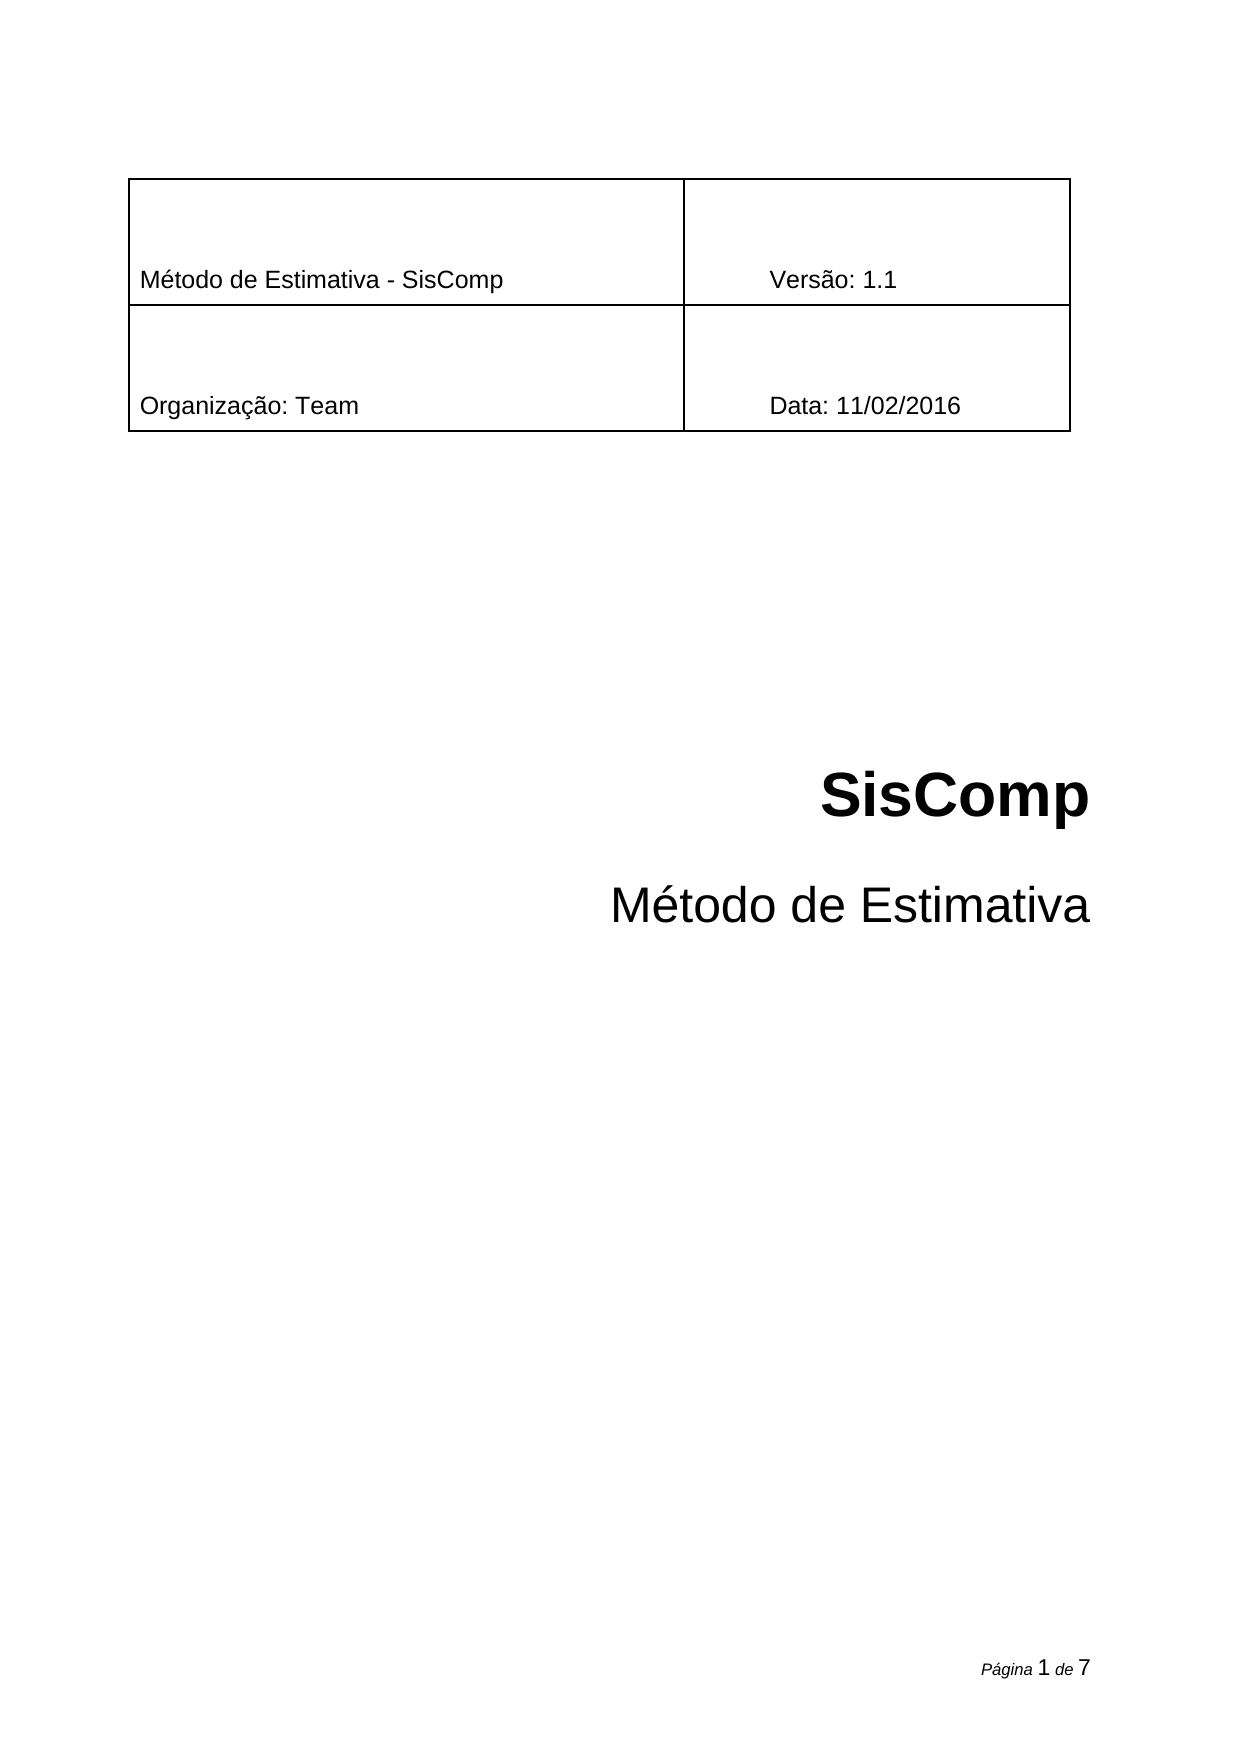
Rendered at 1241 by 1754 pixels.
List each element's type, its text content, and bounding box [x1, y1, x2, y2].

subtitle Método de Estimativa [262, 877, 1091, 933]
subtitle SisComp [262, 760, 1091, 829]
